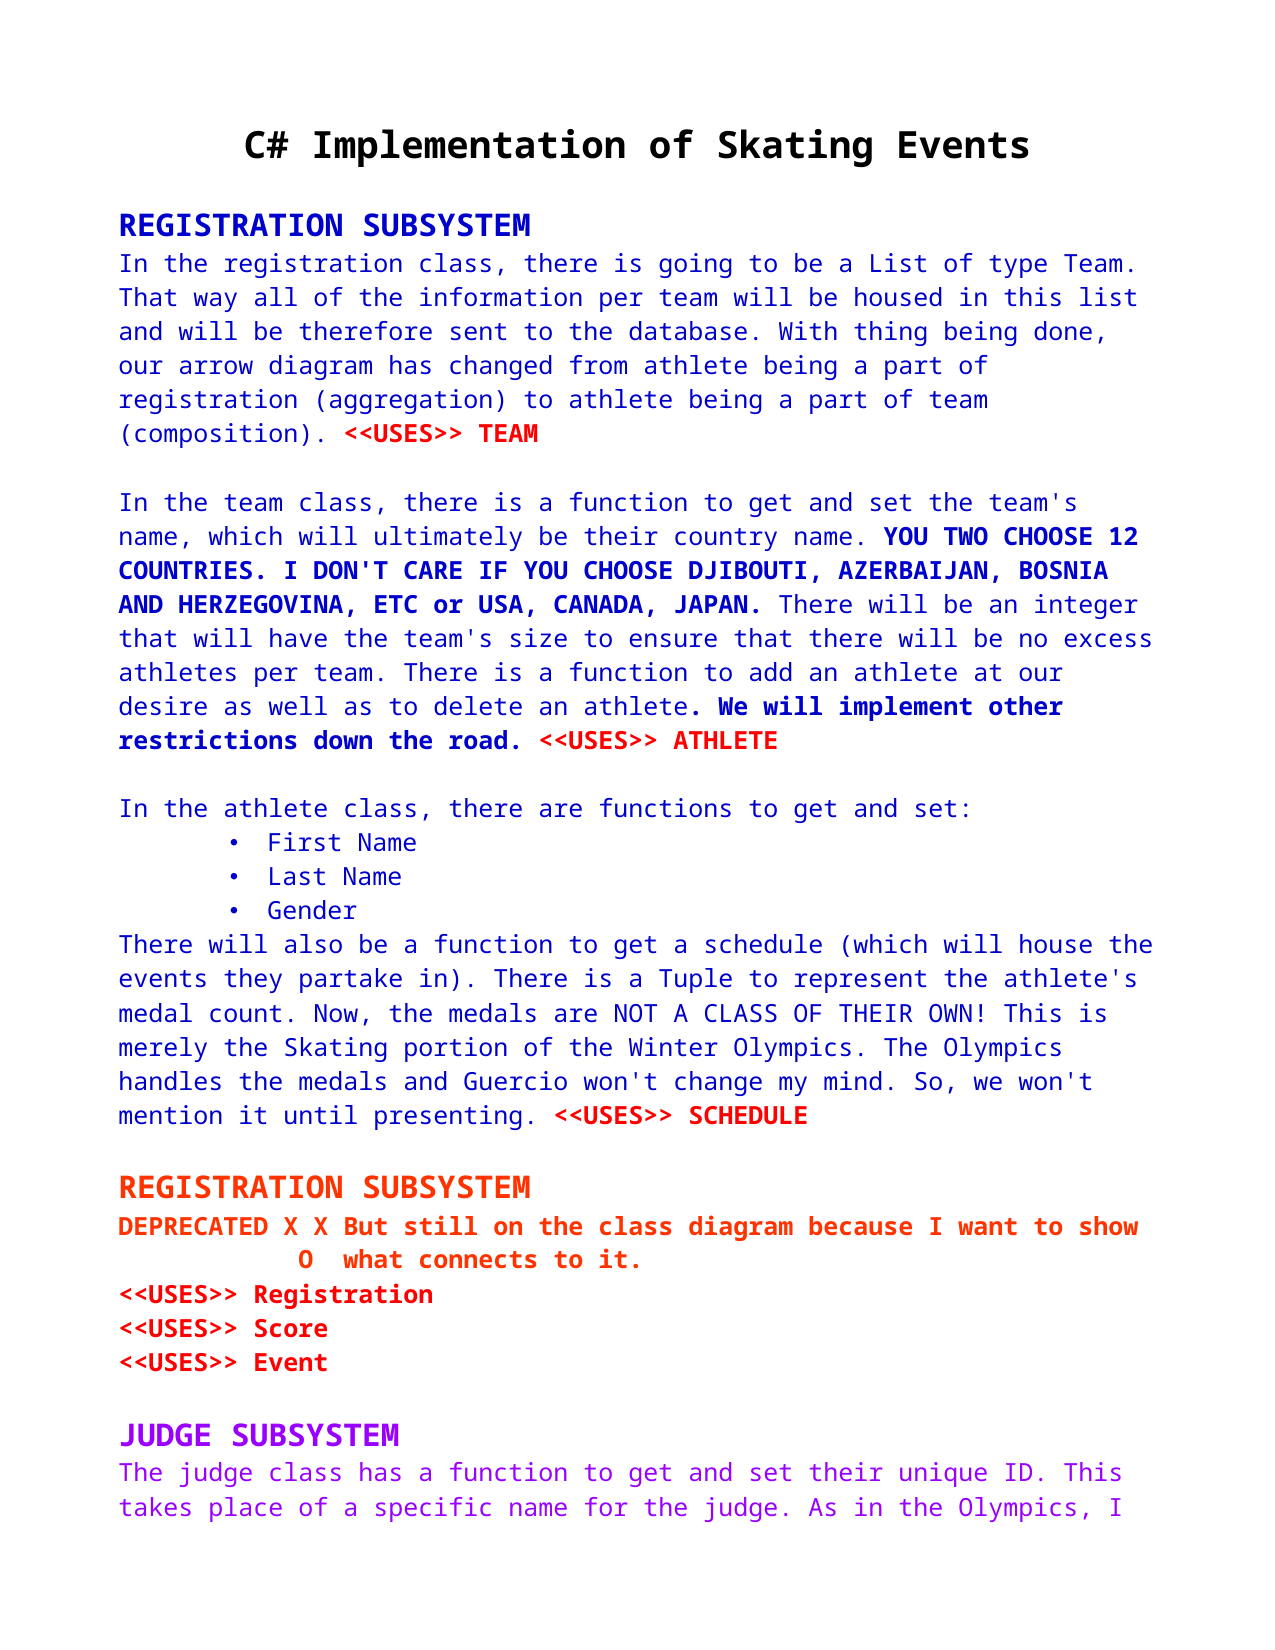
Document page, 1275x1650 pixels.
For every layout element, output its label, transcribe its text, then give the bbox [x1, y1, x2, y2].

list Last Name [229, 859, 1157, 893]
list First Name [229, 825, 1157, 859]
text There will also be a function to get a schedule (which will house the events they partake in). There is a Tuple to represent the athlete's medal count. Now, the medals are NOT A CLASS OF THEIR OWN! This is merely the Skating portion of the Winter Olympics. The Olympics handles the medals and Guercio won't change my mind. So, we won't mention it until presenting. <<USES>> SCHEDULE [118, 927, 1157, 1131]
text The judge class has a function to get and set their unique ID. This takes place of a specific name for the judge. As in the Olympics, I [118, 1455, 1157, 1523]
text In the registration class, there is going to be a List of type Team. That way all of the information per team will be housed in this list and will be therefore sent to the database. With thing being done, our arrow diagram has changed from athlete being a part of registration (aggregation) to athlete being a part of team (composition). <<USES>> TEAM [118, 246, 1157, 450]
list Gender [229, 893, 1157, 927]
text REGISTRATION SUBSYSTEM [118, 1166, 1157, 1208]
text <<USES>> Event [118, 1344, 1157, 1378]
text In the team class, there is a function to get and set the team's name, which will ultimately be their country name. YOU TWO CHOOSE 12 COUNTRIES. I DON'T CARE IF YOU CHOOSE DJIBOUTI, AZERBAIJAN, BOSNIA AND HERZEGOVINA, ETC or USA, CANADA, JAPAN. There will be an integer that will have the team's size to ensure that there will be no excess athletes per team. There is a function to add an athlete at our desire as well as to delete an athlete. We will implement other restrictions down the road. <<USES>> ATHLETE [118, 484, 1157, 757]
text In the athlete class, there are functions to get and set: [118, 791, 1157, 825]
text <<USES>> Registration [118, 1276, 1157, 1310]
text DEPRECATED X X But still on the class diagram because I want to show [118, 1208, 1157, 1242]
text <<USES>> Score [118, 1310, 1157, 1344]
text O what connects to it. [118, 1242, 1157, 1276]
text JUDGE SUBSYSTEM [118, 1412, 1157, 1455]
text REGISTRATION SUBSYSTEM [118, 203, 1157, 246]
text C# Implementation of Skating Events [118, 118, 1157, 169]
